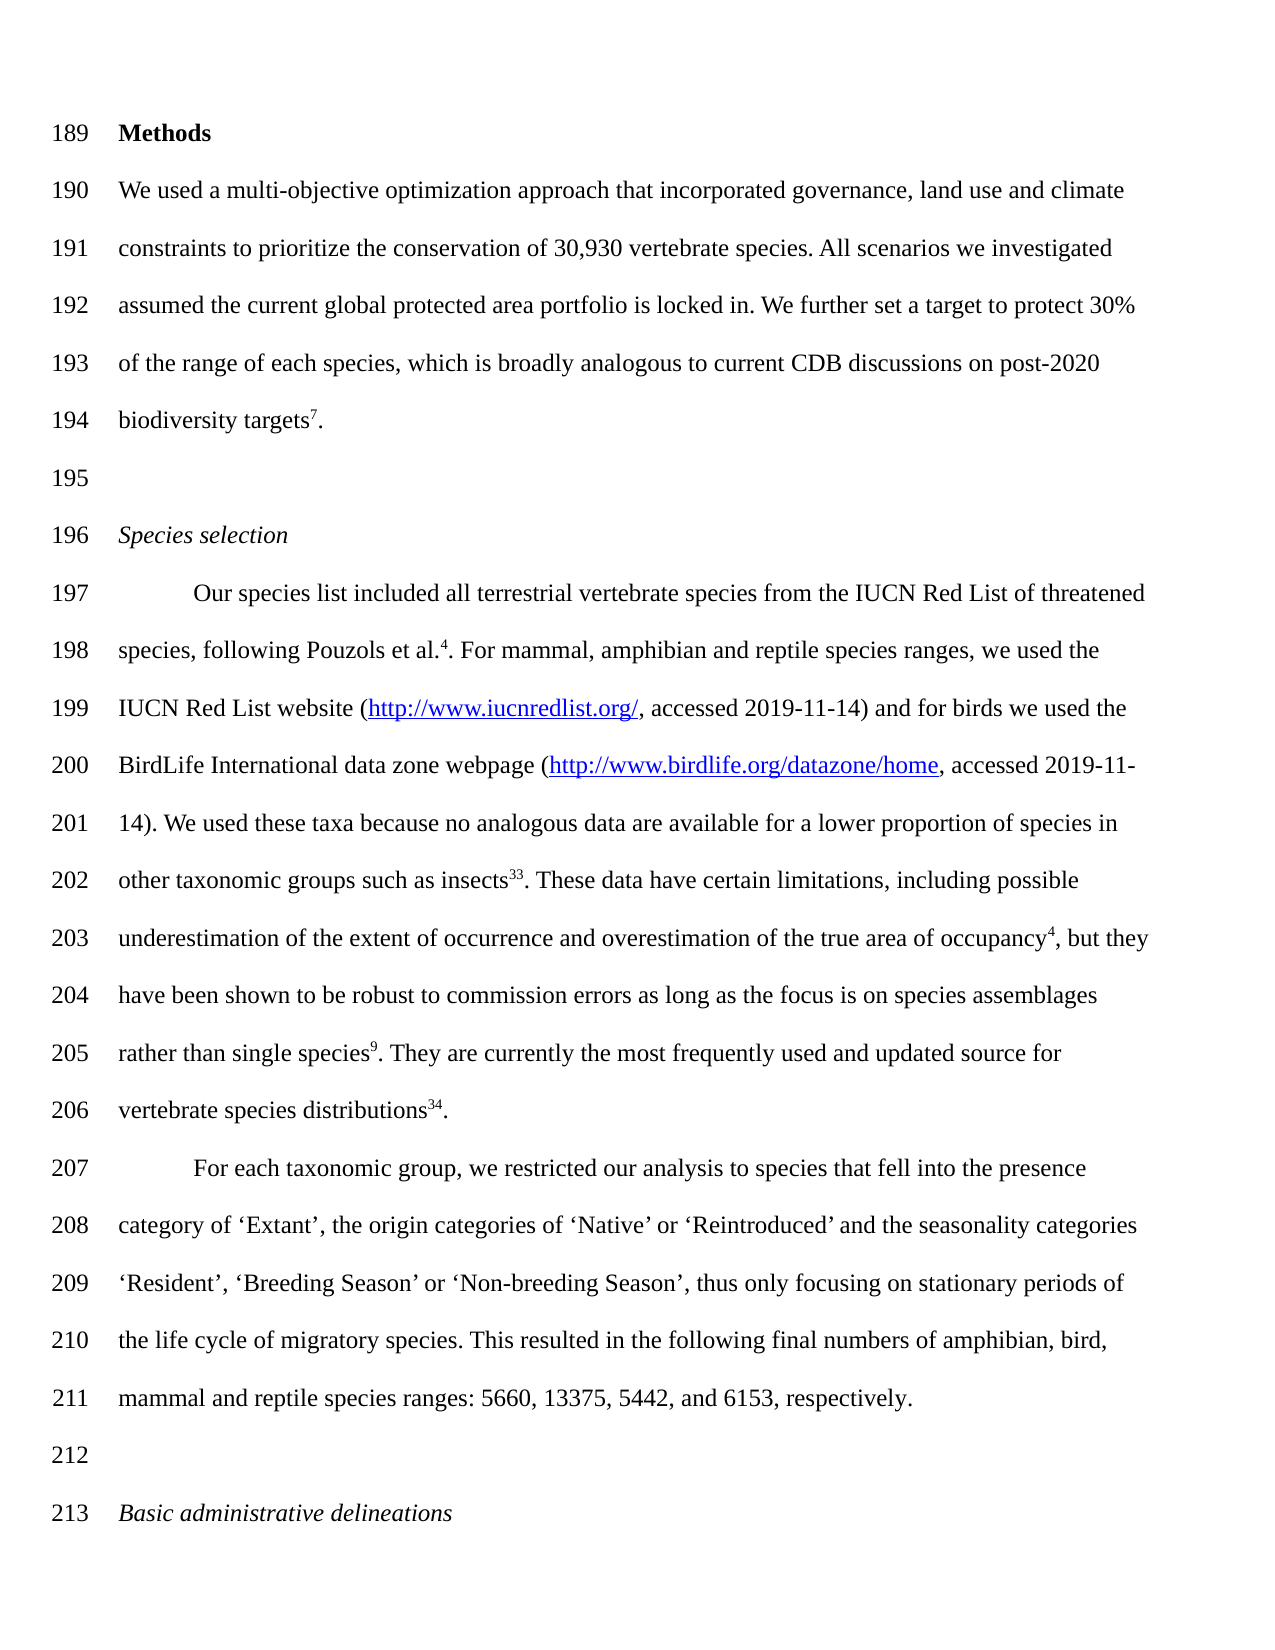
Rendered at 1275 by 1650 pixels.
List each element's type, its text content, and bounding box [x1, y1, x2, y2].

text Our species list included all terrestrial vertebrate species from the IUCN Red List of threatened species, following Pouzols et al.4. For mammal, amphibian and reptile species ranges, we used the IUCN Red List website (http://www.iucnredlist.org/, accessed 2019-11-14) and for birds we used the BirdLife International data zone webpage (http://www.birdlife.org/datazone/home, accessed 2019-11-14). We used these taxa because no analogous data are available for a lower proportion of species in other taxonomic groups such as insects33. These data have certain limitations, including possible underestimation of the extent of occurrence and overestimation of the true area of occupancy4, but they have been shown to be robust to commission errors as long as the focus is on species assemblages rather than single species9. They are currently the most frequently used and updated source for vertebrate species distributions34. [118, 578, 1157, 1124]
text We used a multi-objective optimization approach that incorporated governance, land use and climate constraints to prioritize the conservation of 30,930 vertebrate species. All scenarios we investigated assumed the current global protected area portfolio is locked in. We further set a target to protect 30% of the range of each species, which is broadly analogous to current CDB discussions on post-2020 biodiversity targets7. [118, 176, 1157, 434]
text Methods [118, 118, 1157, 147]
text For each taxonomic group, we restricted our analysis to species that fell into the presence category of ‘Extant’, the origin categories of ‘Native’ or ‘Reintroduced’ and the seasonality categories ‘Resident’, ‘Breeding Season’ or ‘Non-breeding Season’, thus only focusing on stationary periods of the life cycle of migratory species. This resulted in the following final numbers of amphibian, bird, mammal and reptile species ranges: 5660, 13375, 5442, and 6153, respectively. [118, 1153, 1157, 1412]
text Species selection [118, 521, 1157, 549]
text Basic administrative delineations [118, 1498, 1157, 1527]
